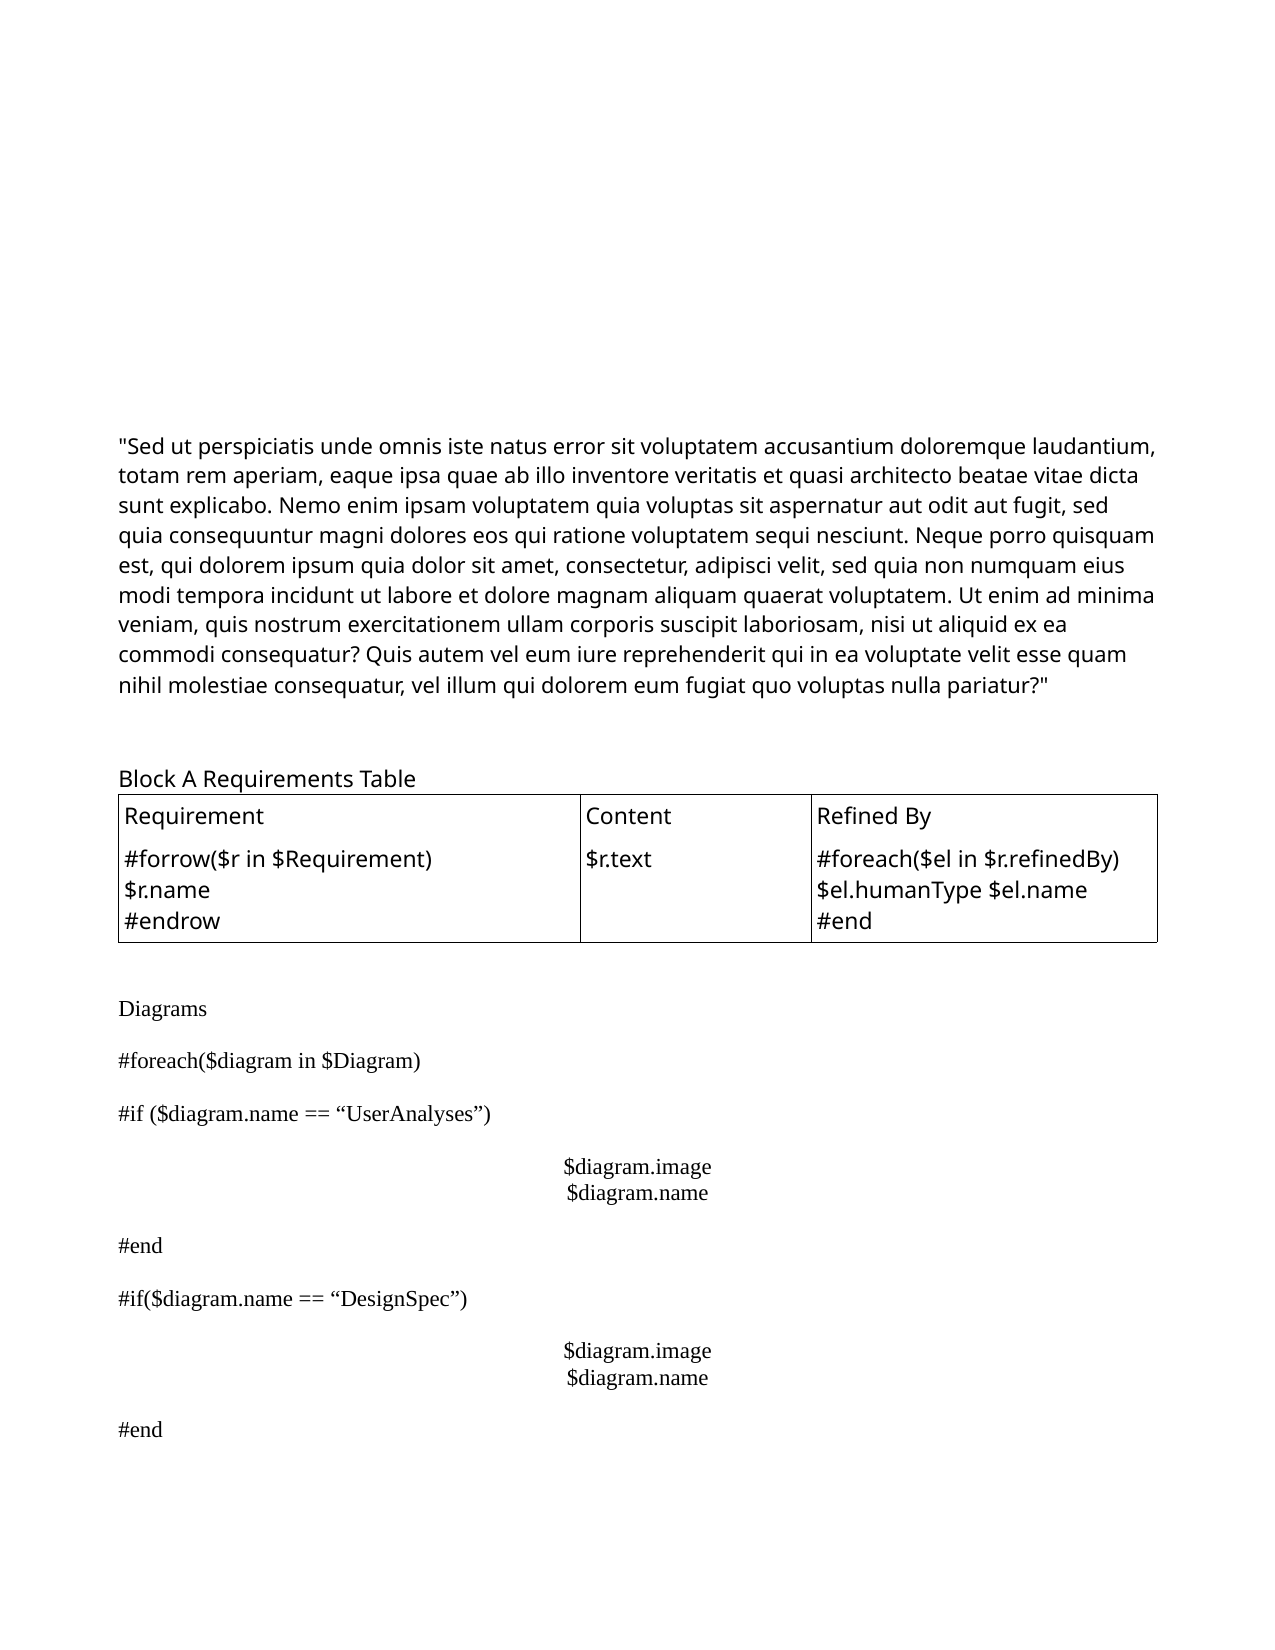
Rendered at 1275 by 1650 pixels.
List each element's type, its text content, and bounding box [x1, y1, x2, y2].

text #if($diagram.name == “DesignSpec”) [118, 1285, 1157, 1311]
text $diagram.image [118, 1337, 1157, 1364]
table_header Content [581, 795, 811, 837]
text #end [118, 1232, 1157, 1258]
text "Sed ut perspiciatis unde omnis iste natus error sit voluptatem accusantium doloremque laudantium, totam rem aperiam, eaque ipsa quae ab illo inventore veritatis et quasi architecto beatae vitae dicta sunt explicabo. Nemo enim ipsam voluptatem quia voluptas sit aspernatur aut odit aut fugit, sed quia consequuntur magni dolores eos qui ratione voluptatem sequi nesciunt. Neque porro quisquam est, qui dolorem ipsum quia dolor sit amet, consectetur, adipisci velit, sed quia non numquam eius modi tempora incidunt ut labore et dolore magnam aliquam quaerat voluptatem. Ut enim ad minima veniam, quis nostrum exercitationem ullam corporis suscipit laboriosam, nisi ut aliquid ex ea commodi consequatur? Quis autem vel eum iure reprehenderit qui in ea voluptate velit esse quam nihil molestiae consequatur, vel illum qui dolorem eum fugiat quo voluptas nulla pariatur?" [118, 431, 1157, 700]
table_cell #foreach($el in $r.refinedBy) $el.humanType $el.name #end [812, 837, 1157, 942]
text Block A Requirements Table [118, 763, 1157, 794]
text #end [118, 1416, 1157, 1443]
table_header Refined By [812, 795, 1157, 837]
table_cell #forrow($r in $Requirement) $r.name #endrow [119, 837, 580, 942]
text $diagram.name [118, 1179, 1157, 1206]
text Diagrams [118, 995, 1157, 1021]
text #if ($diagram.name == “UserAnalyses”) [118, 1100, 1157, 1127]
text $diagram.image [118, 1153, 1157, 1179]
table_header Requirement [119, 795, 580, 837]
text #foreach($diagram in $Diagram) [118, 1047, 1157, 1074]
text $diagram.name [118, 1364, 1157, 1390]
table_cell $r.text [581, 837, 811, 942]
